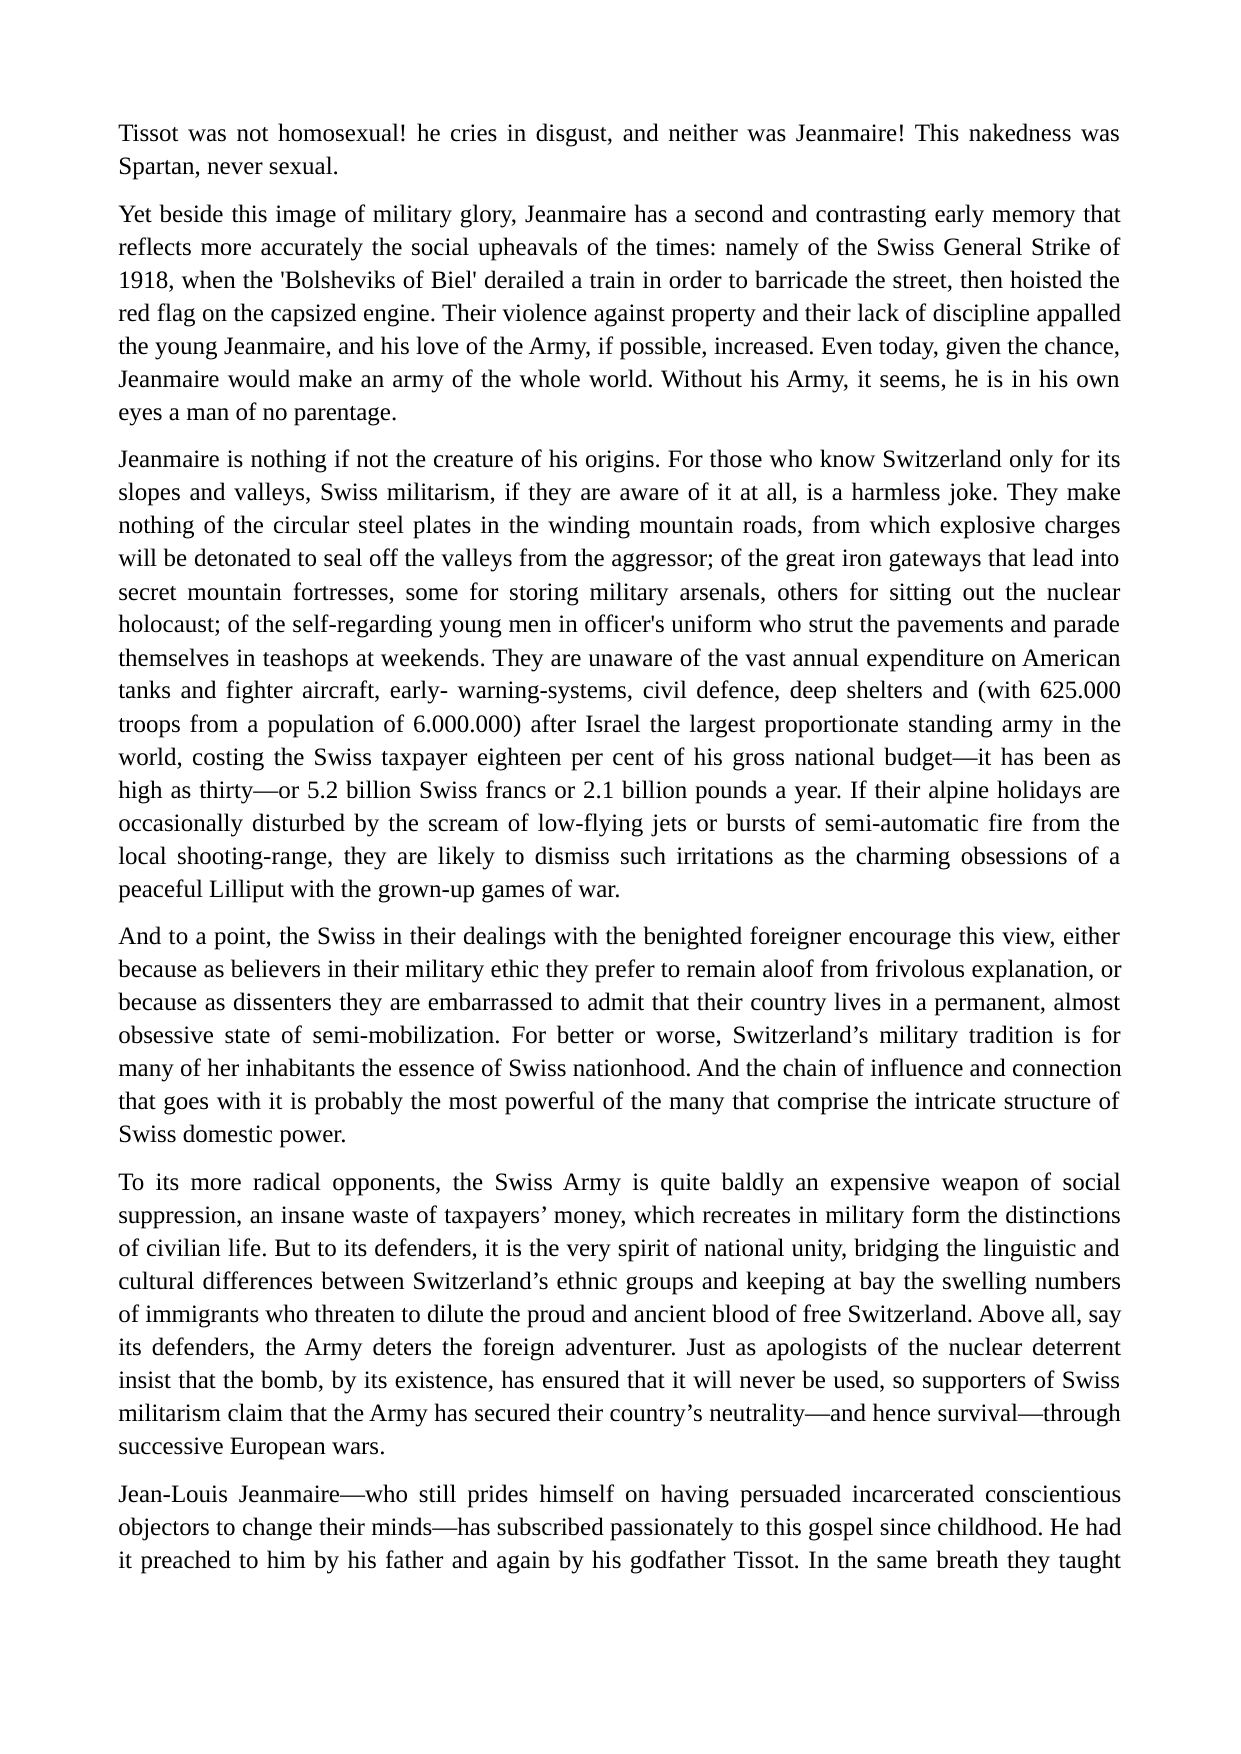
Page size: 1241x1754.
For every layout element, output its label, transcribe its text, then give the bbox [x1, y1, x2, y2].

text Jeanmaire is nothing if not the creature of his origins. For those who know Switzerland only for its slopes and valleys, Swiss militarism, if they are aware of it at all, is a harmless joke. They make nothing of the circular steel plates in the winding mountain roads, from which explosive charges will be detonated to seal off the valleys from the aggressor; of the great iron gateways that lead into secret mountain fortresses, some for storing military arsenals, others for sitting out the nuclear holocaust; of the self-regarding young men in officer's uniform who strut the pavements and parade themselves in teashops at weekends. They are unaware of the vast annual expenditure on American tanks and fighter aircraft, early- warning-systems, civil defence, deep shelters and (with 625.000 troops from a population of 6.000.000) after Israel the largest proportionate standing army in the world, costing the Swiss taxpayer eighteen per cent of his gross national budget—it has been as high as thirty—or 5.2 billion Swiss francs or 2.1 billion pounds a year. If their alpine holidays are occasionally disturbed by the scream of low-flying jets or bursts of semi-automatic fire from the local shooting-range, they are likely to dismiss such irritations as the charming obsessions of a peaceful Lilliput with the grown-up games of war. [118, 444, 1122, 902]
text Tissot was not homosexual! he cries in disgust, and neither was Jeanmaire! This nakedness was Spartan, never sexual. [118, 118, 1122, 180]
text Yet beside this image of military glory, Jeanmaire has a second and contrasting early memory that reflects more accurately the social upheavals of the times: namely of the Swiss General Strike of 1918, when the 'Bolsheviks of Biel' derailed a train in order to barricade the street, then hoisted the red flag on the capsized engine. Their violence against property and their lack of discipline appalled the young Jeanmaire, and his love of the Army, if possible, increased. Even today, given the chance, Jeanmaire would make an army of the whole world. Without his Army, it seems, he is in his own eyes a man of no parentage. [118, 199, 1122, 426]
text Jean-Louis Jeanmaire—who still prides himself on having persuaded incarcerated conscientious objectors to change their minds—has subscribed passionately to this gospel since childhood. He had it preached to him by his father and again by his godfather Tissot. In the same breath they taught [118, 1479, 1122, 1574]
text And to a point, the Swiss in their dealings with the benighted foreigner encourage this view, either because as believers in their military ethic they prefer to remain aloof from frivolous explanation, or because as dissenters they are embarrassed to admit that their country lives in a permanent, almost obsessive state of semi-mobilization. For better or worse, Switzerland’s military tradition is for many of her inhabitants the essence of Swiss nationhood. And the chain of influence and connection that goes with it is probably the most powerful of the many that comprise the intricate structure of Swiss domestic power. [118, 921, 1122, 1148]
text To its more radical opponents, the Swiss Army is quite baldly an expensive weapon of social suppression, an insane waste of taxpayers’ money, which recreates in military form the distinctions of civilian life. But to its defenders, it is the very spirit of national unity, bridging the linguistic and cultural differences between Switzerland’s ethnic groups and keeping at bay the swelling numbers of immigrants who threaten to dilute the proud and ancient blood of free Switzerland. Above all, say its defenders, the Army deters the foreign adventurer. Just as apologists of the nuclear deterrent insist that the bomb, by its existence, has ensured that it will never be used, so supporters of Swiss militarism claim that the Army has secured their country’s neutrality—and hence survival—through successive European wars. [118, 1167, 1122, 1460]
